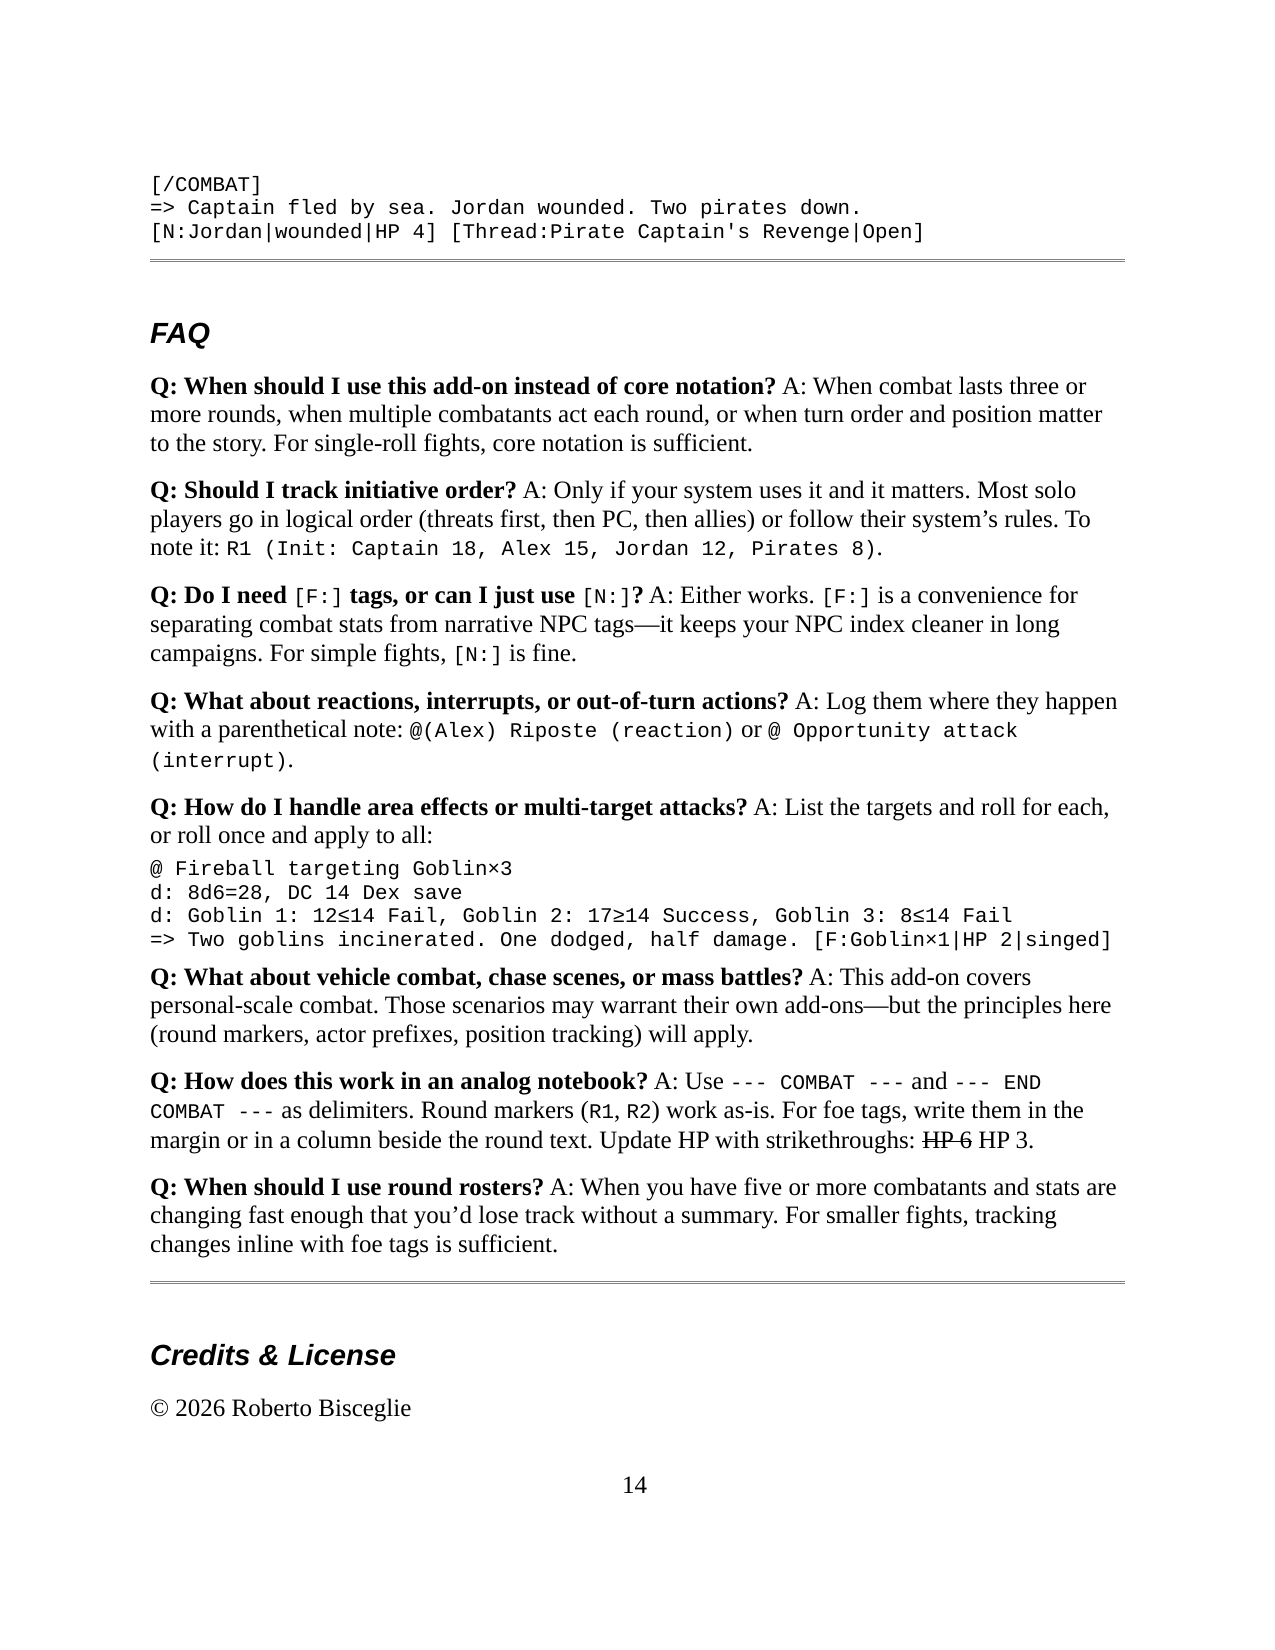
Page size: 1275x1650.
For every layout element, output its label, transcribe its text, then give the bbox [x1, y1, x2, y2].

text d: 8d6=28, DC 14 Dex save [150, 882, 1125, 905]
text Q: What about reactions, interrupts, or out-of-turn actions? A: Log them where they happen with a parenthetical note: @(Alex) Riposte (reaction) or @ Opportunity attack (interrupt). [150, 686, 1125, 774]
text Q: What about vehicle combat, chase scenes, or mass battles? A: This add-on covers personal-scale combat. Those scenarios may warrant their own add-ons—but the principles here (round markers, actor prefixes, position tracking) will apply. [150, 962, 1125, 1048]
text => Captain fled by sea. Jordan wounded. Two pirates down. [150, 197, 1125, 221]
subtitle FAQ [150, 316, 1125, 349]
text © 2026 Roberto Bisceglie [150, 1393, 1125, 1422]
text Q: How does this work in an analog notebook? A: Use --- COMBAT --- and --- END COMBAT --- as delimiters. Round markers (R1, R2) work as-is. For foe tags, write them in the margin or in a column beside the round text. Update HP with strikethroughs: HP 6 HP 3. [150, 1066, 1125, 1154]
text d: Goblin 1: 12≤14 Fail, Goblin 2: 17≥14 Success, Goblin 3: 8≤14 Fail [150, 905, 1125, 929]
text @ Fireball targeting Goblin×3 [150, 858, 1125, 882]
text => Two goblins incinerated. One dodged, half damage. [F:Goblin×1|HP 2|singed] [150, 929, 1125, 953]
text Q: When should I use round rosters? A: When you have five or more combatants and stats are changing fast enough that you’d lose track without a summary. For smaller fights, tracking changes inline with foe tags is sufficient. [150, 1172, 1125, 1258]
subtitle Credits & License [150, 1338, 1125, 1371]
text Q: How do I handle area effects or multi-target attacks? A: List the targets and roll for each, or roll once and apply to all: [150, 792, 1125, 849]
text Q: Should I track initiative order? A: Only if your system uses it and it matters. Most solo players go in logical order (threats first, then PC, then allies) or follow their system’s rules. To note it: R1 (Init: Captain 18, Alex 15, Jordan 12, Pirates 8). [150, 475, 1125, 562]
text Q: When should I use this add-on instead of core notation? A: When combat lasts three or more rounds, when multiple combatants act each round, or when turn order and position matter to the story. For single-roll fights, core notation is sufficient. [150, 371, 1125, 457]
text Q: Do I need [F:] tags, or can I just use [N:]? A: Either works. [F:] is a convenience for separating combat stats from narrative NPC tags—it keeps your NPC index cleaner in long campaigns. For simple fights, [N:] is fine. [150, 580, 1125, 668]
text [/COMBAT] [150, 174, 1125, 197]
text [N:Jordan|wounded|HP 4] [Thread:Pirate Captain's Revenge|Open] [150, 221, 1125, 244]
